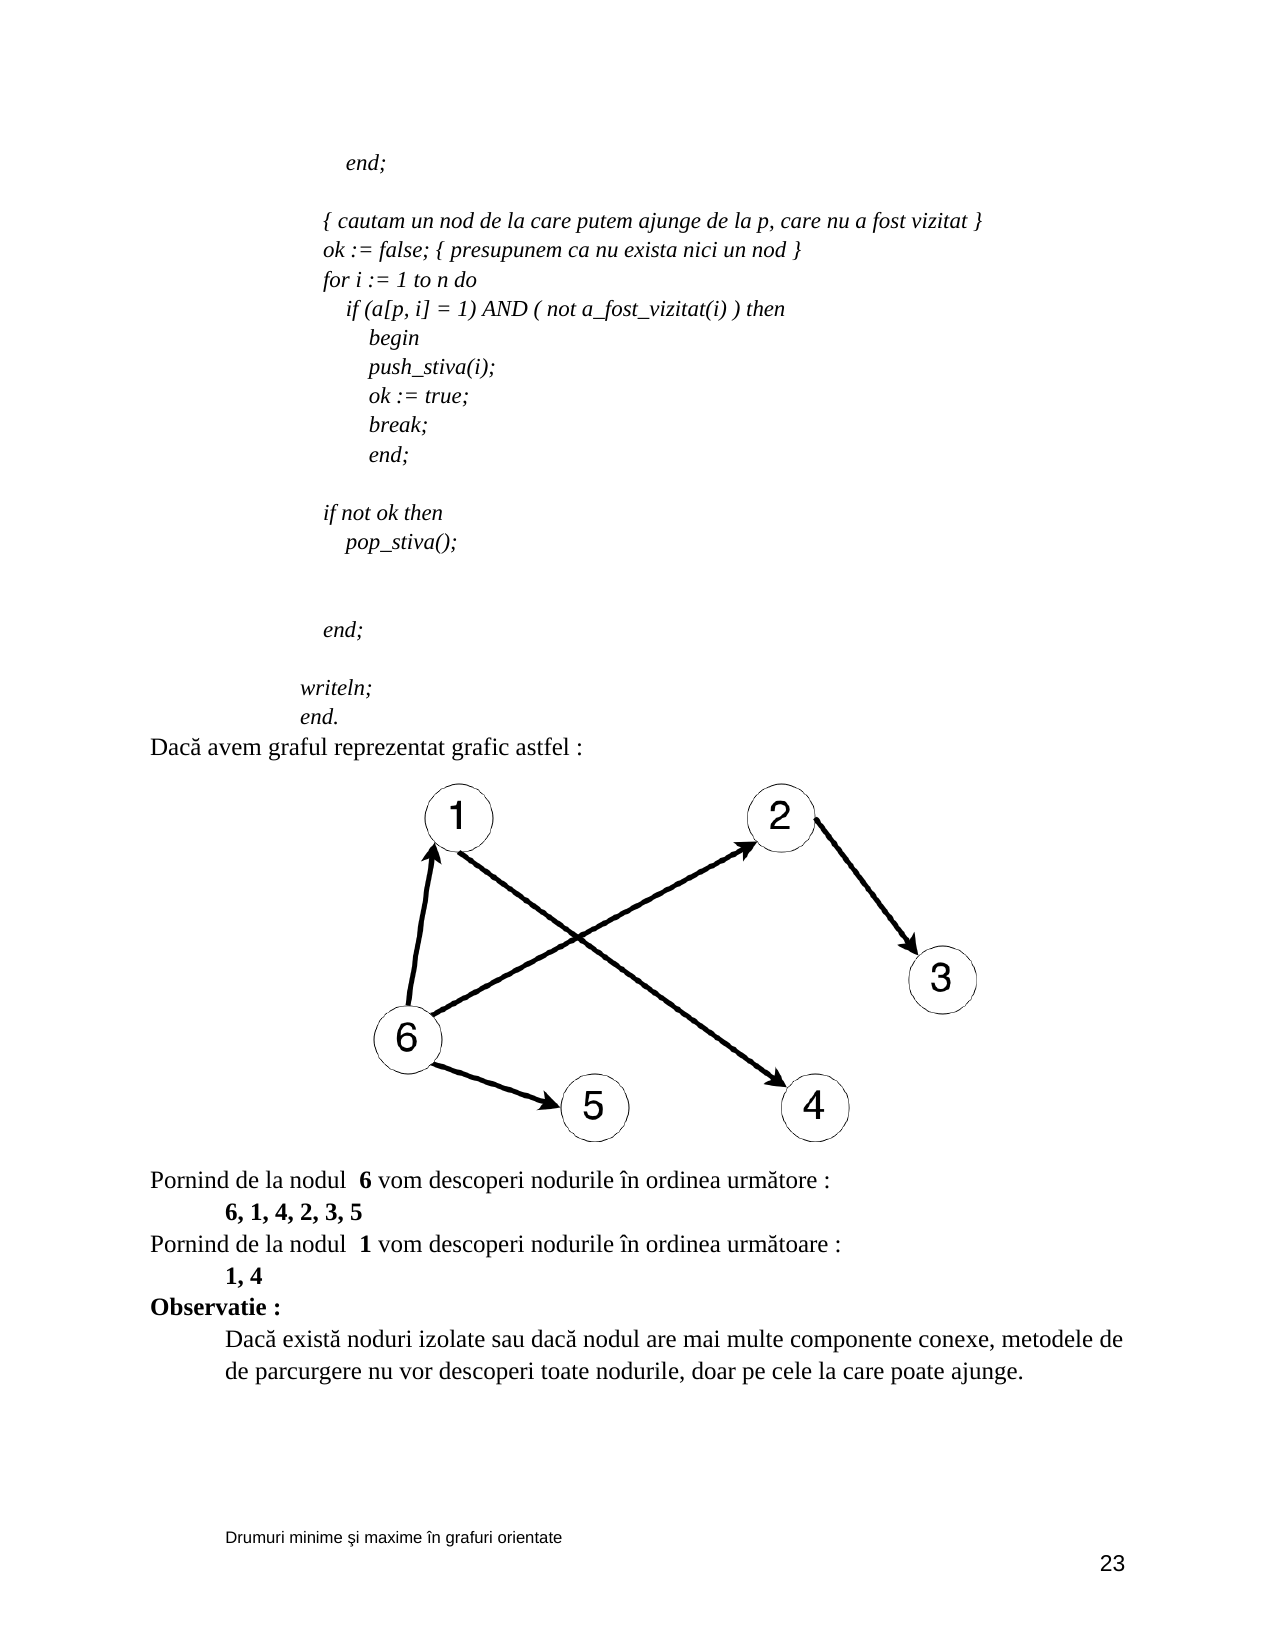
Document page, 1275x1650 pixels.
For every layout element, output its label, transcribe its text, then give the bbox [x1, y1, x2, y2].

text end; [225, 617, 1125, 642]
text end; [225, 442, 1125, 467]
text if not ok then [225, 500, 1125, 525]
text end. [225, 704, 1125, 729]
text ok := false; { presupunem ca nu exista nici un nod } [225, 237, 1125, 263]
text ok := true; [225, 383, 1125, 409]
text Dacă avem graful reprezentat grafic astfel : [150, 733, 1125, 761]
text { cautam un nod de la care putem ajunge de la p, care nu a fost vizitat } [225, 208, 1125, 234]
text Pornind de la nodul 6 vom descoperi nodurile în ordinea următore : [150, 1166, 1125, 1194]
text Dacă există noduri izolate sau dacă nodul are mai multe componente conexe, metodele de de parcurgere nu vor descoperi toate nodurile, doar pe cele la care poate ajunge. [150, 1325, 1125, 1385]
text if (a[p, i] = 1) AND ( not a_fost_vizitat(i) ) then [225, 296, 1125, 321]
text pop_stiva(); [225, 529, 1125, 554]
text 6, 1, 4, 2, 3, 5 [150, 1198, 1125, 1226]
text for i := 1 to n do [225, 267, 1125, 292]
text Pornind de la nodul 1 vom descoperi nodurile în ordinea următoare : [150, 1230, 1125, 1258]
text 1, 4 [150, 1262, 1125, 1289]
picture [373, 783, 977, 1144]
text end; [225, 150, 1125, 175]
text begin [225, 325, 1125, 350]
text writeln; [225, 675, 1125, 700]
text push_stiva(i); [225, 354, 1125, 379]
text Observatie : [150, 1293, 1125, 1321]
text break; [225, 412, 1125, 438]
